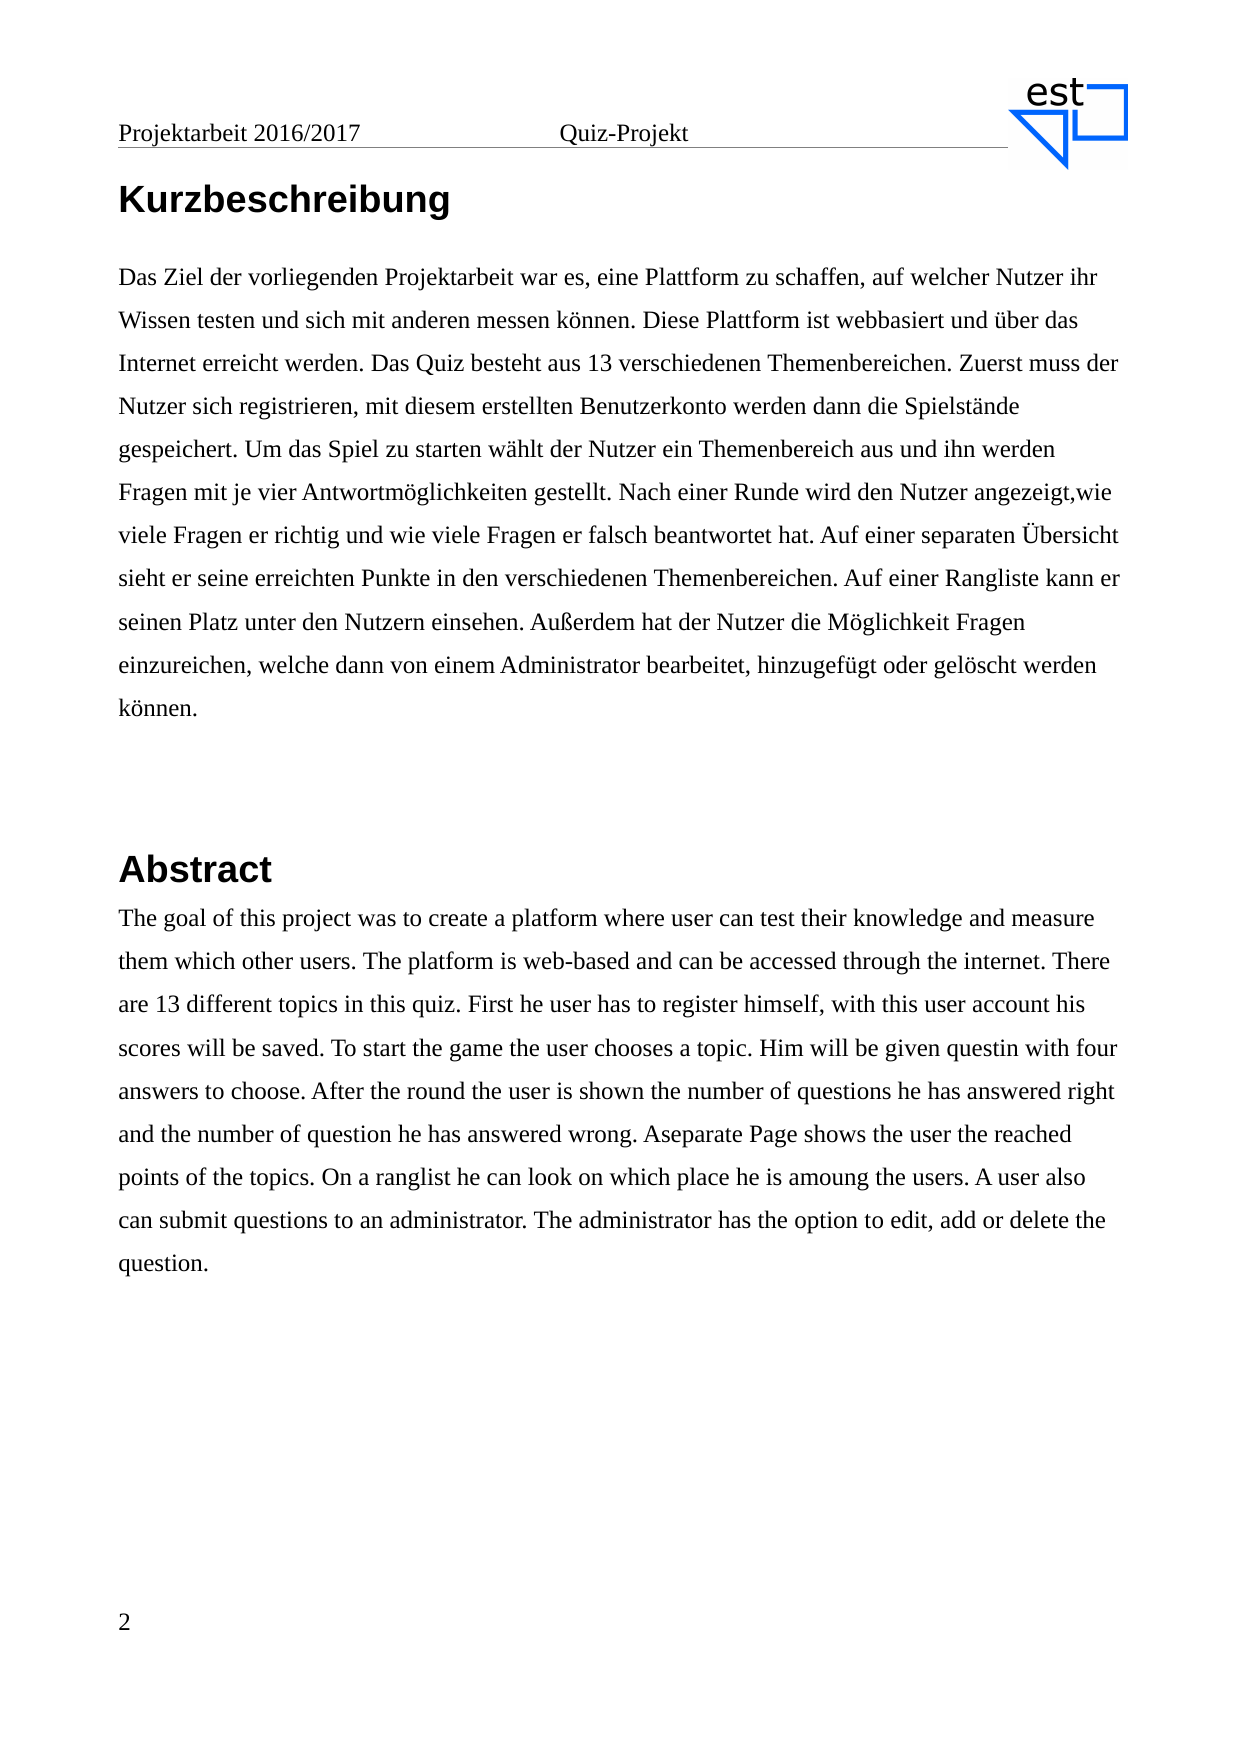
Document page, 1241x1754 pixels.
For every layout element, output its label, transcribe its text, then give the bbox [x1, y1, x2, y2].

text The goal of this project was to create a platform where user can test their knowledge and measure them which other users. The platform is web-based and can be accessed through the internet. There are 13 different topics in this quiz. First he user has to register himself, with this user account his scores will be saved. To start the game the user chooses a topic. Him will be given questin with four answers to choose. After the round the user is shown the number of questions he has answered right and the number of question he has answered wrong. Aseparate Page shows the user the reached points of the topics. On a ranglist he can look on which place he is amoung the users. A user also can submit questions to an administrator. The administrator has the option to edit, add or delete the question. [118, 903, 1122, 1277]
subtitle Kurzbeschreibung [118, 177, 1122, 220]
subtitle Abstract [118, 847, 1122, 891]
picture [1008, 78, 1128, 170]
text Das Ziel der vorliegenden Projektarbeit war es, eine Plattform zu schaffen, auf welcher Nutzer ihr Wissen testen und sich mit anderen messen können. Diese Plattform ist webbasiert und über das Internet erreicht werden. Das Quiz besteht aus 13 verschiedenen Themenbereichen. Zuerst muss der Nutzer sich registrieren, mit diesem erstellten Benutzerkonto werden dann die Spielstände gespeichert. Um das Spiel zu starten wählt der Nutzer ein Themenbereich aus und ihn werden Fragen mit je vier Antwortmöglichkeiten gestellt. Nach einer Runde wird den Nutzer angezeigt,wie viele Fragen er richtig und wie viele Fragen er falsch beantwortet hat. Auf einer separaten Übersicht sieht er seine erreichten Punkte in den verschiedenen Themenbereichen. Auf einer Rangliste kann er seinen Platz unter den Nutzern einsehen. Außerdem hat der Nutzer die Möglichkeit Fragen einzureichen, welche dann von einem Administrator bearbeitet, hinzugefügt oder gelöscht werden können. [118, 262, 1122, 722]
